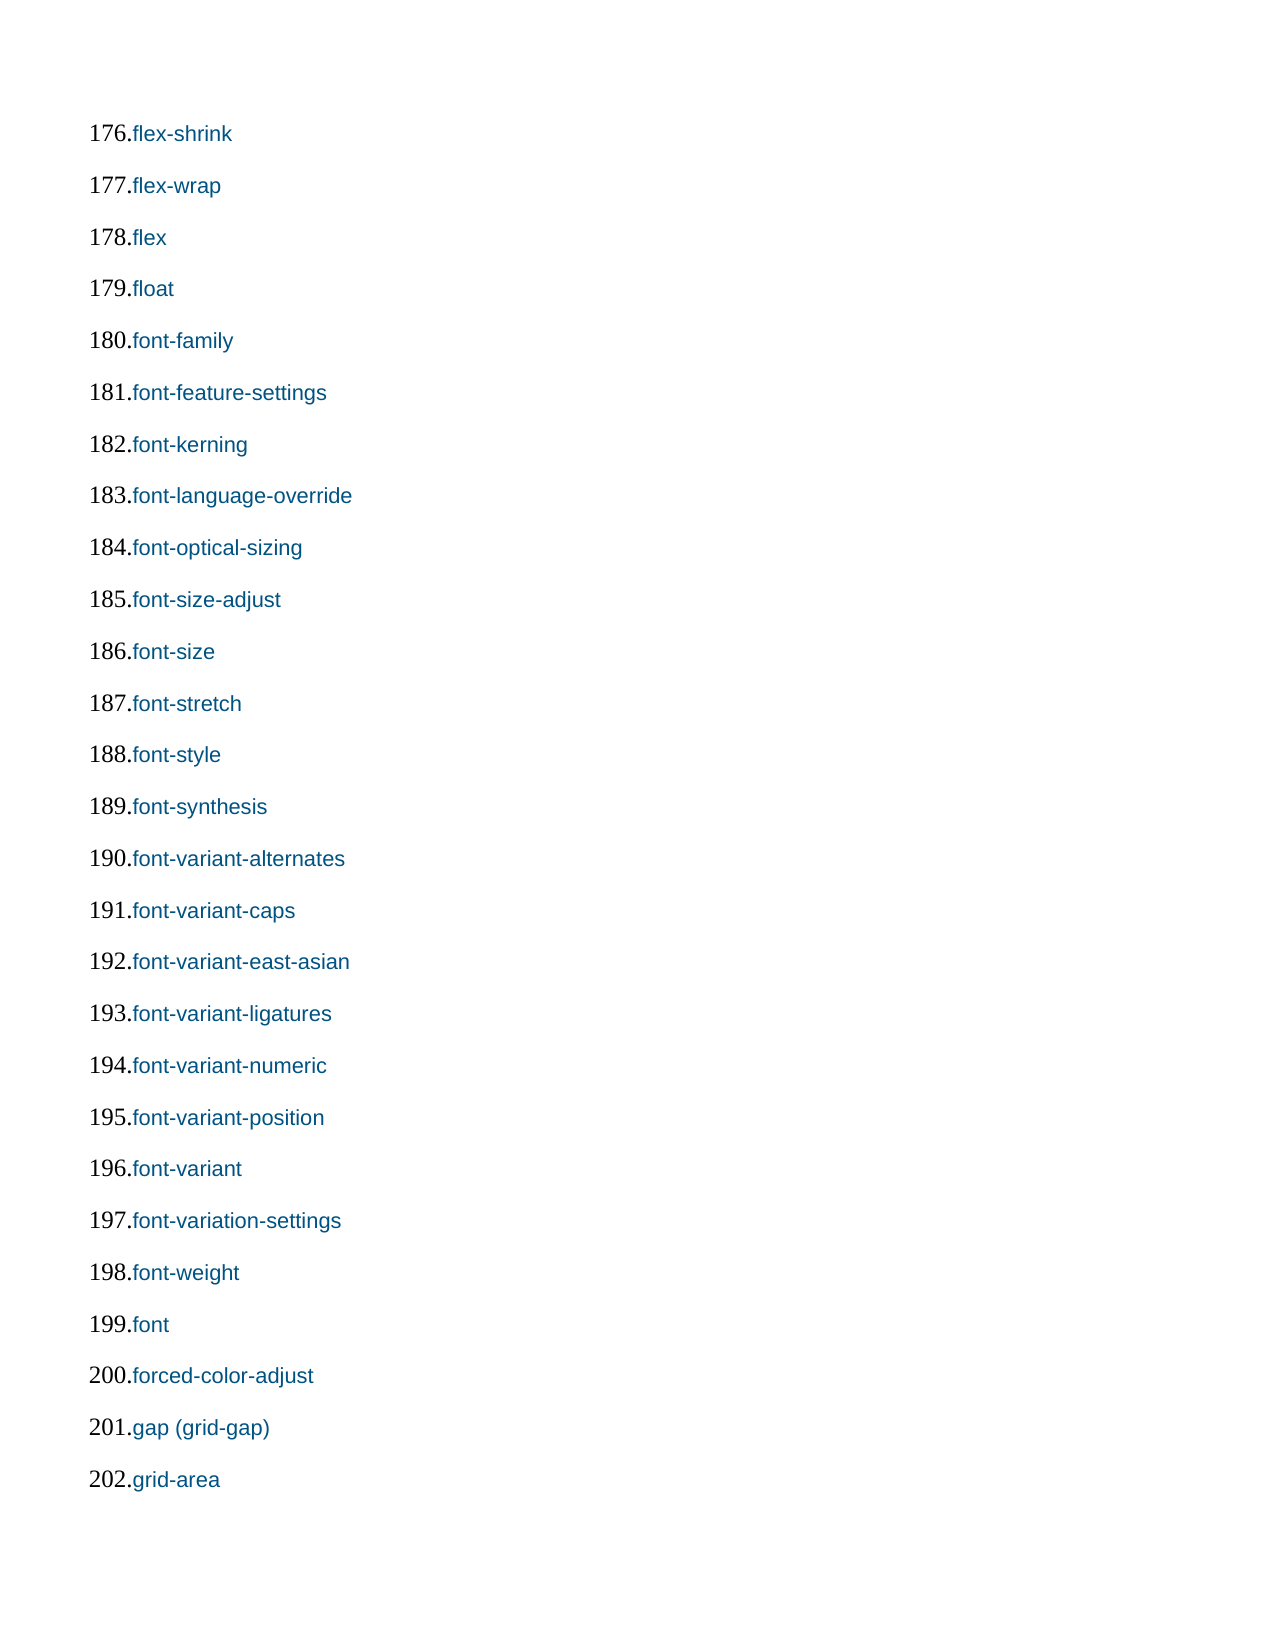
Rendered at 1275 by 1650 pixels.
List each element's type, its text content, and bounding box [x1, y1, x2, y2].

list font-kerning [118, 429, 1157, 457]
list font-size-adjust [118, 584, 1157, 613]
list font-variant-position [118, 1102, 1157, 1131]
list flex [118, 222, 1157, 250]
list font-weight [118, 1257, 1157, 1286]
list font [118, 1309, 1157, 1338]
list grid-area [118, 1464, 1157, 1493]
list font-family [118, 325, 1157, 354]
list font-variant-numeric [118, 1050, 1157, 1079]
list font-stretch [118, 688, 1157, 716]
list gap (grid-gap) [118, 1412, 1157, 1441]
list font-synthesis [118, 791, 1157, 820]
list font-variant-ligatures [118, 998, 1157, 1027]
list font-variant-caps [118, 895, 1157, 923]
list font-language-override [118, 481, 1157, 509]
list font-optical-sizing [118, 532, 1157, 561]
list flex-shrink [118, 118, 1157, 147]
list forced-color-adjust [118, 1361, 1157, 1389]
list flex-wrap [118, 170, 1157, 199]
list float [118, 273, 1157, 302]
list font-variant [118, 1153, 1157, 1182]
list font-size [118, 636, 1157, 664]
list font-variant-alternates [118, 843, 1157, 872]
list font-feature-settings [118, 377, 1157, 406]
list font-style [118, 739, 1157, 768]
list font-variation-settings [118, 1205, 1157, 1234]
list font-variant-east-asian [118, 946, 1157, 975]
